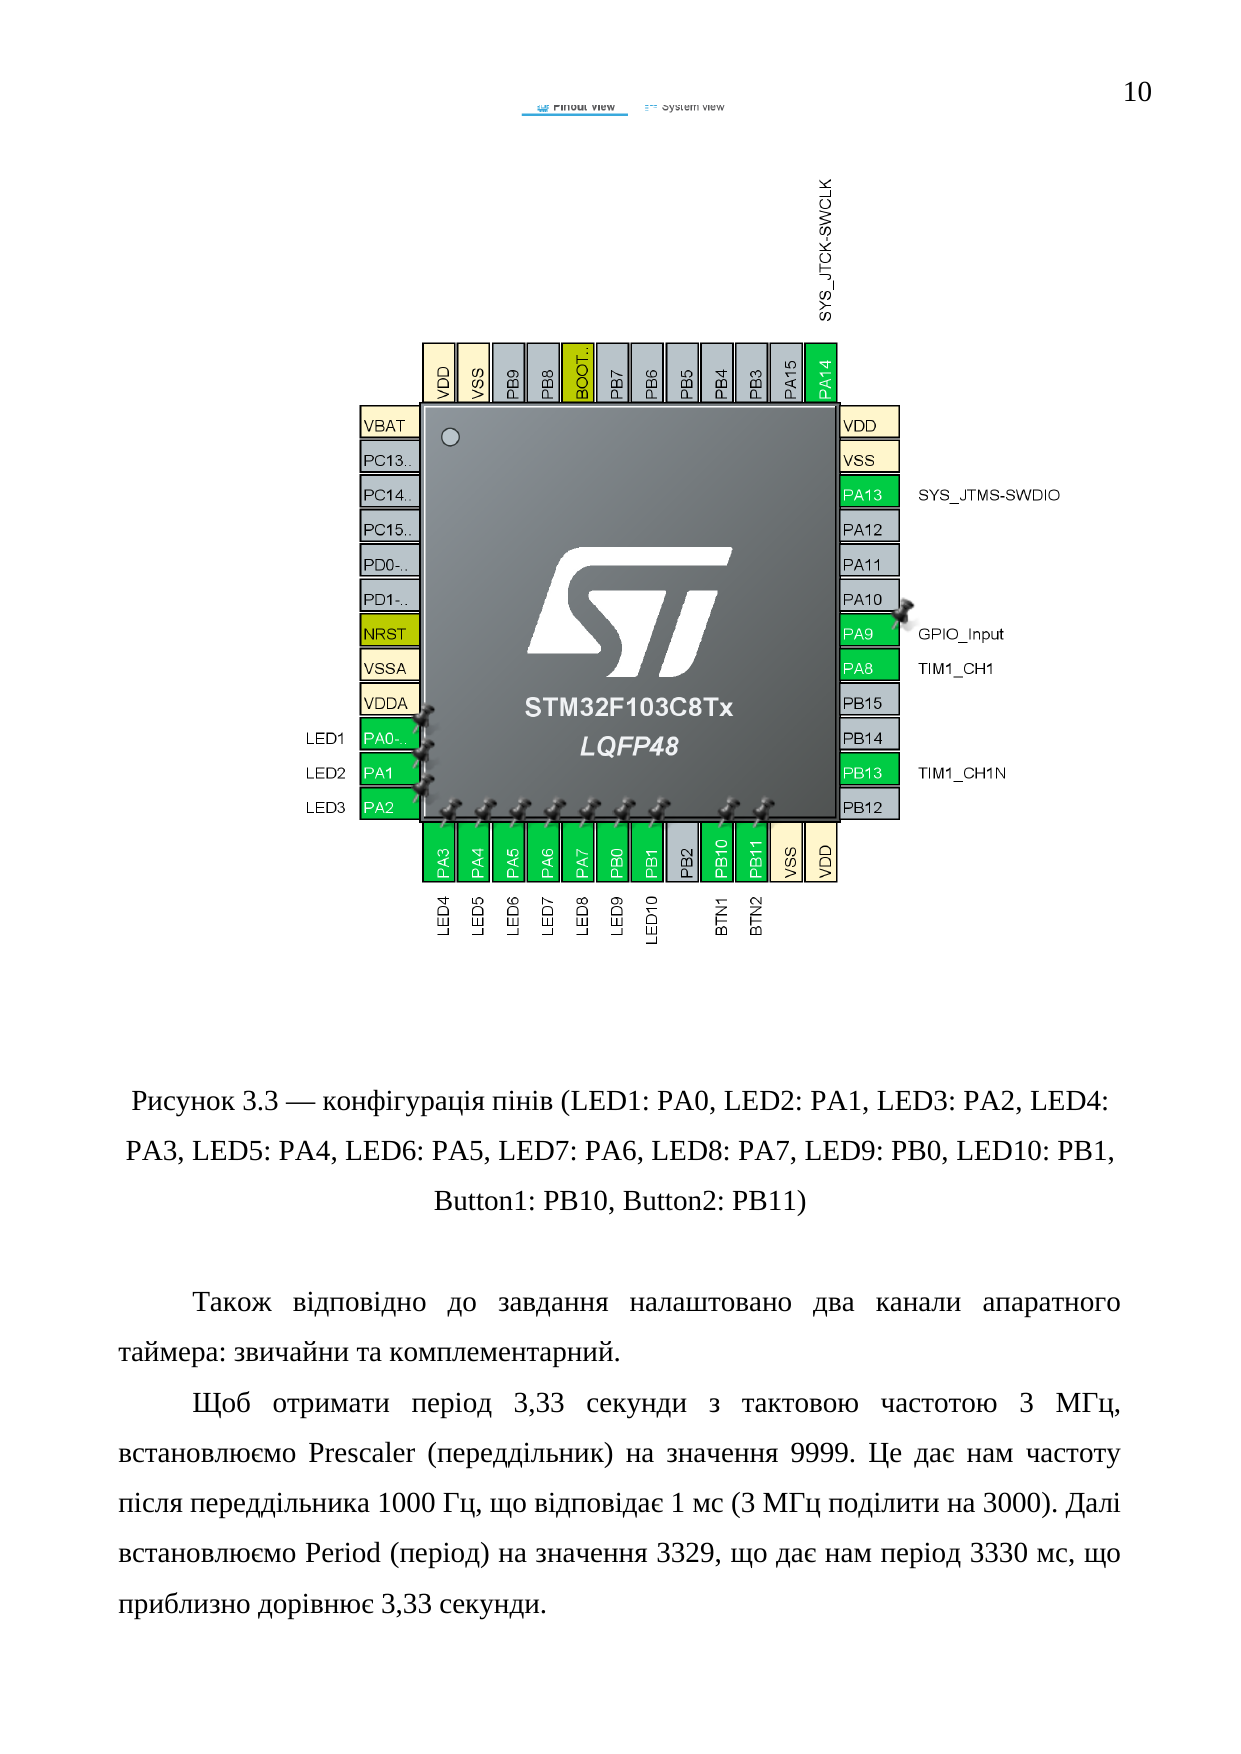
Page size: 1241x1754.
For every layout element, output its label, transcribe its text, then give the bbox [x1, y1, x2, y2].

picture [118, 105, 1123, 1066]
text Також відповідно до завдання налаштовано два канали апаратного таймера: звичайни та комплементарний. [118, 1284, 1122, 1368]
text Рисунок 3.3 — конфігурація пінів (LED1: PA0, LED2: PA1, LED3: PA2, LED4: PA3, LED5: PA4, LED6: PA5, LED7: PA6, LED8: PA7, LED9: PB0, LED10: PB1, Button1: PB10, Button2: PB11) [118, 1066, 1122, 1217]
text Щоб отримати період 3,33 секунди з тактовою частотою 3 МГц, встановлюємо Prescaler (переддільник) на значення 9999. Це дає нам частоту після переддільника 1000 Гц, що відповідає 1 мс (3 МГц поділити на 3000). Далі встановлюємо Period (період) на значення 3329, що дає нам період 3330 мс, що приблизно дорівнює 3,33 секунди. [118, 1385, 1122, 1619]
